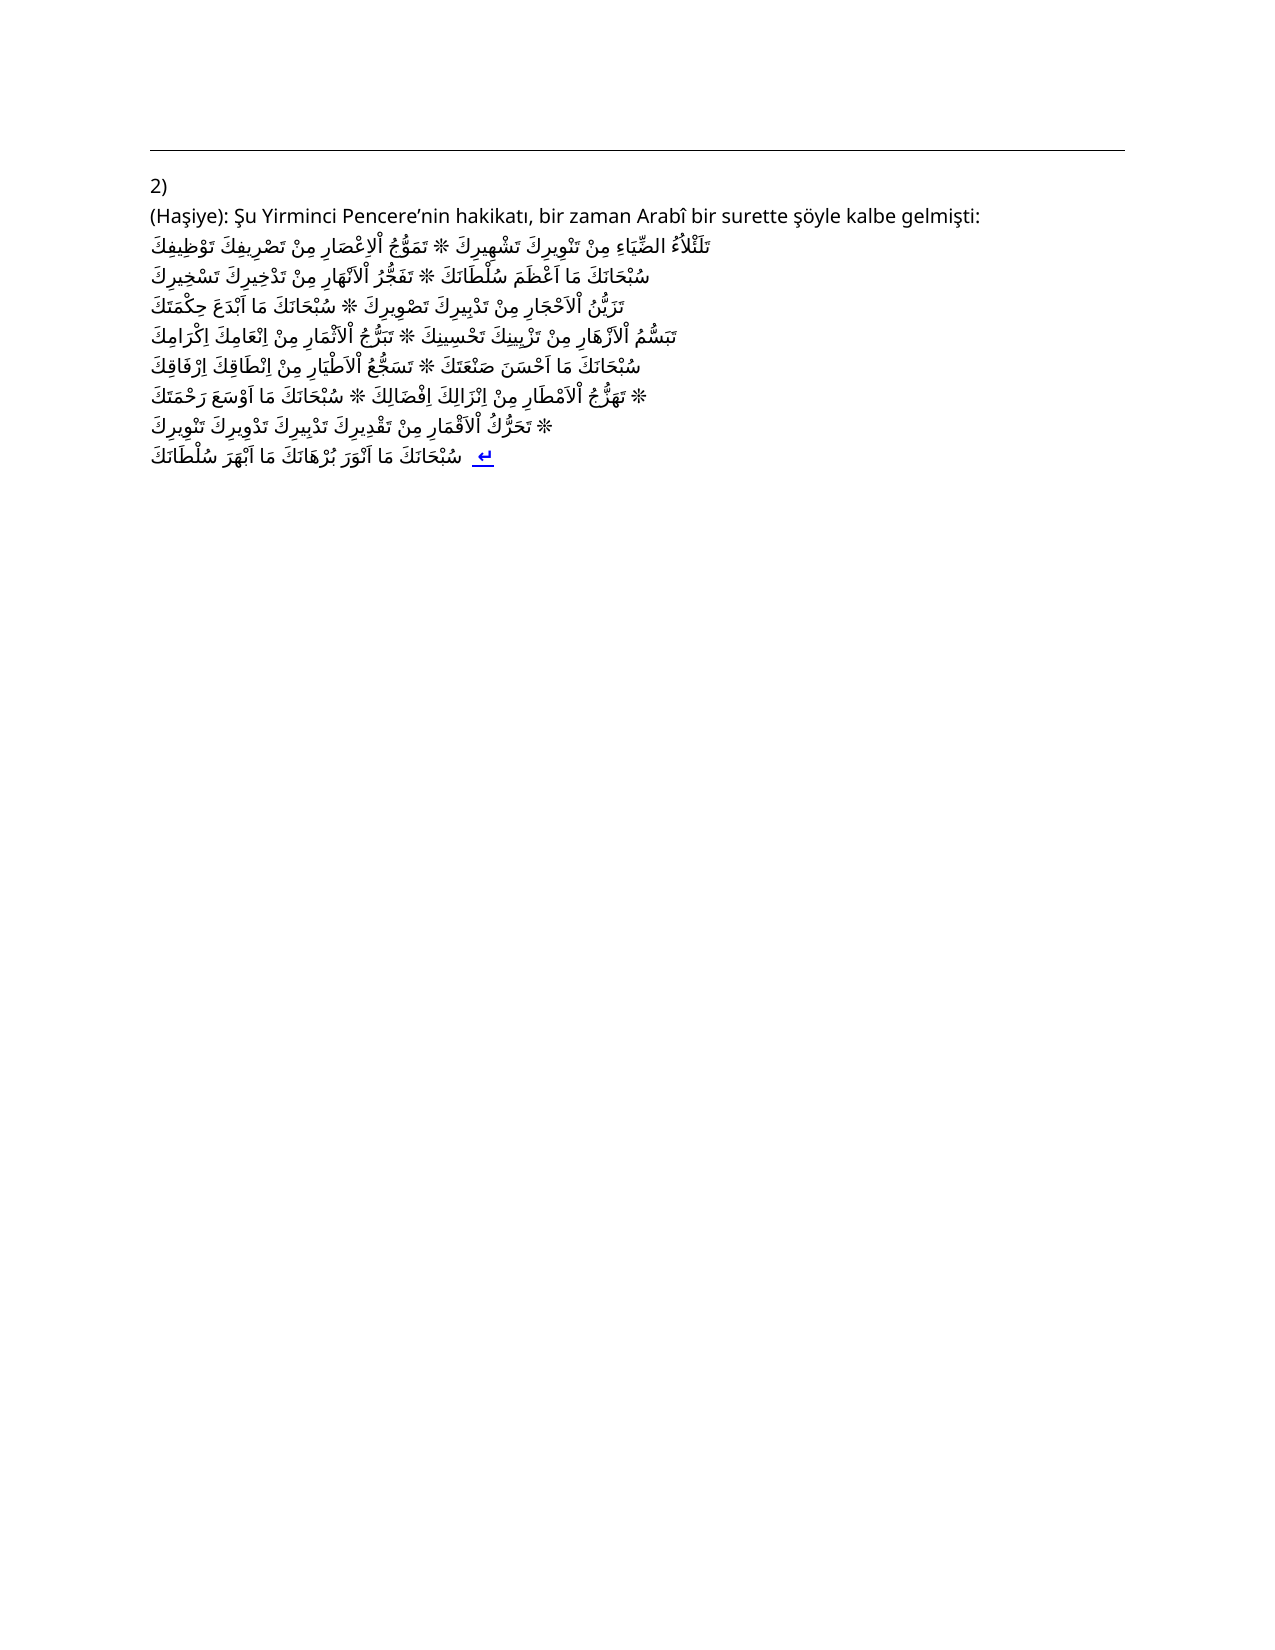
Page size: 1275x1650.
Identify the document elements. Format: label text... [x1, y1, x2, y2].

text سُبْحَانَكَ مَا اَحْسَنَ صَنْعَتَكَ ❊ تَسَجُّعُ اْلاَطْيَارِ مِنْ اِنْطَاقِكَ اِرْفَاقِكَ [150, 349, 1125, 379]
text (Haşiye): Şu Yirminci Pencere’nin hakikatı, bir zaman Arabî bir surette şöyle kalbe gelmişti: [150, 199, 1125, 229]
text تَحَرُّكُ اْلاَقْمَارِ مِنْ تَقْدِيرِكَ تَدْبِيرِكَ تَدْوِيرِكَ تَنْوِيرِكَ ❊ [150, 409, 1125, 439]
text تَبَسُّمُ اْلاَزْهَارِ مِنْ تَزْيِينِكَ تَحْسِينِكَ ❊ تَبَرُّجُ اْلاَثْمَارِ مِنْ اِنْعَامِكَ اِكْرَامِكَ [150, 319, 1125, 349]
text 2) [150, 151, 1125, 199]
text سُبْحَانَكَ مَا اَنْوَرَ بُرْهَانَكَ مَا اَبْهَرَ سُلْطَانَكَ ↵ [150, 439, 1125, 469]
text سُبْحَانَكَ مَا اَعْظَمَ سُلْطَانَكَ ❊ تَفَجُّرُ اْلاَنْهَارِ مِنْ تَدْخِيرِكَ تَسْخِيرِكَ [150, 259, 1125, 289]
text تَهَزُّجُ اْلاَمْطَارِ مِنْ اِنْزَالِكَ اِفْضَالِكَ ❊ سُبْحَانَكَ مَا اَوْسَعَ رَحْمَتَكَ ❊ [150, 379, 1125, 409]
text تَلَئْلاُءُ الضِّيَاءِ مِنْ تَنْوِيرِكَ تَشْهِيرِكَ ❊ تَمَوُّجُ اْلاِعْصَارِ مِنْ تَصْرِيفِكَ تَوْظِيفِكَ [150, 229, 1125, 259]
text تَزَيُّنُ اْلاَحْجَارِ مِنْ تَدْبِيرِكَ تَصْوِيرِكَ ❊ سُبْحَانَكَ مَا اَبْدَعَ حِكْمَتَكَ [150, 289, 1125, 319]
